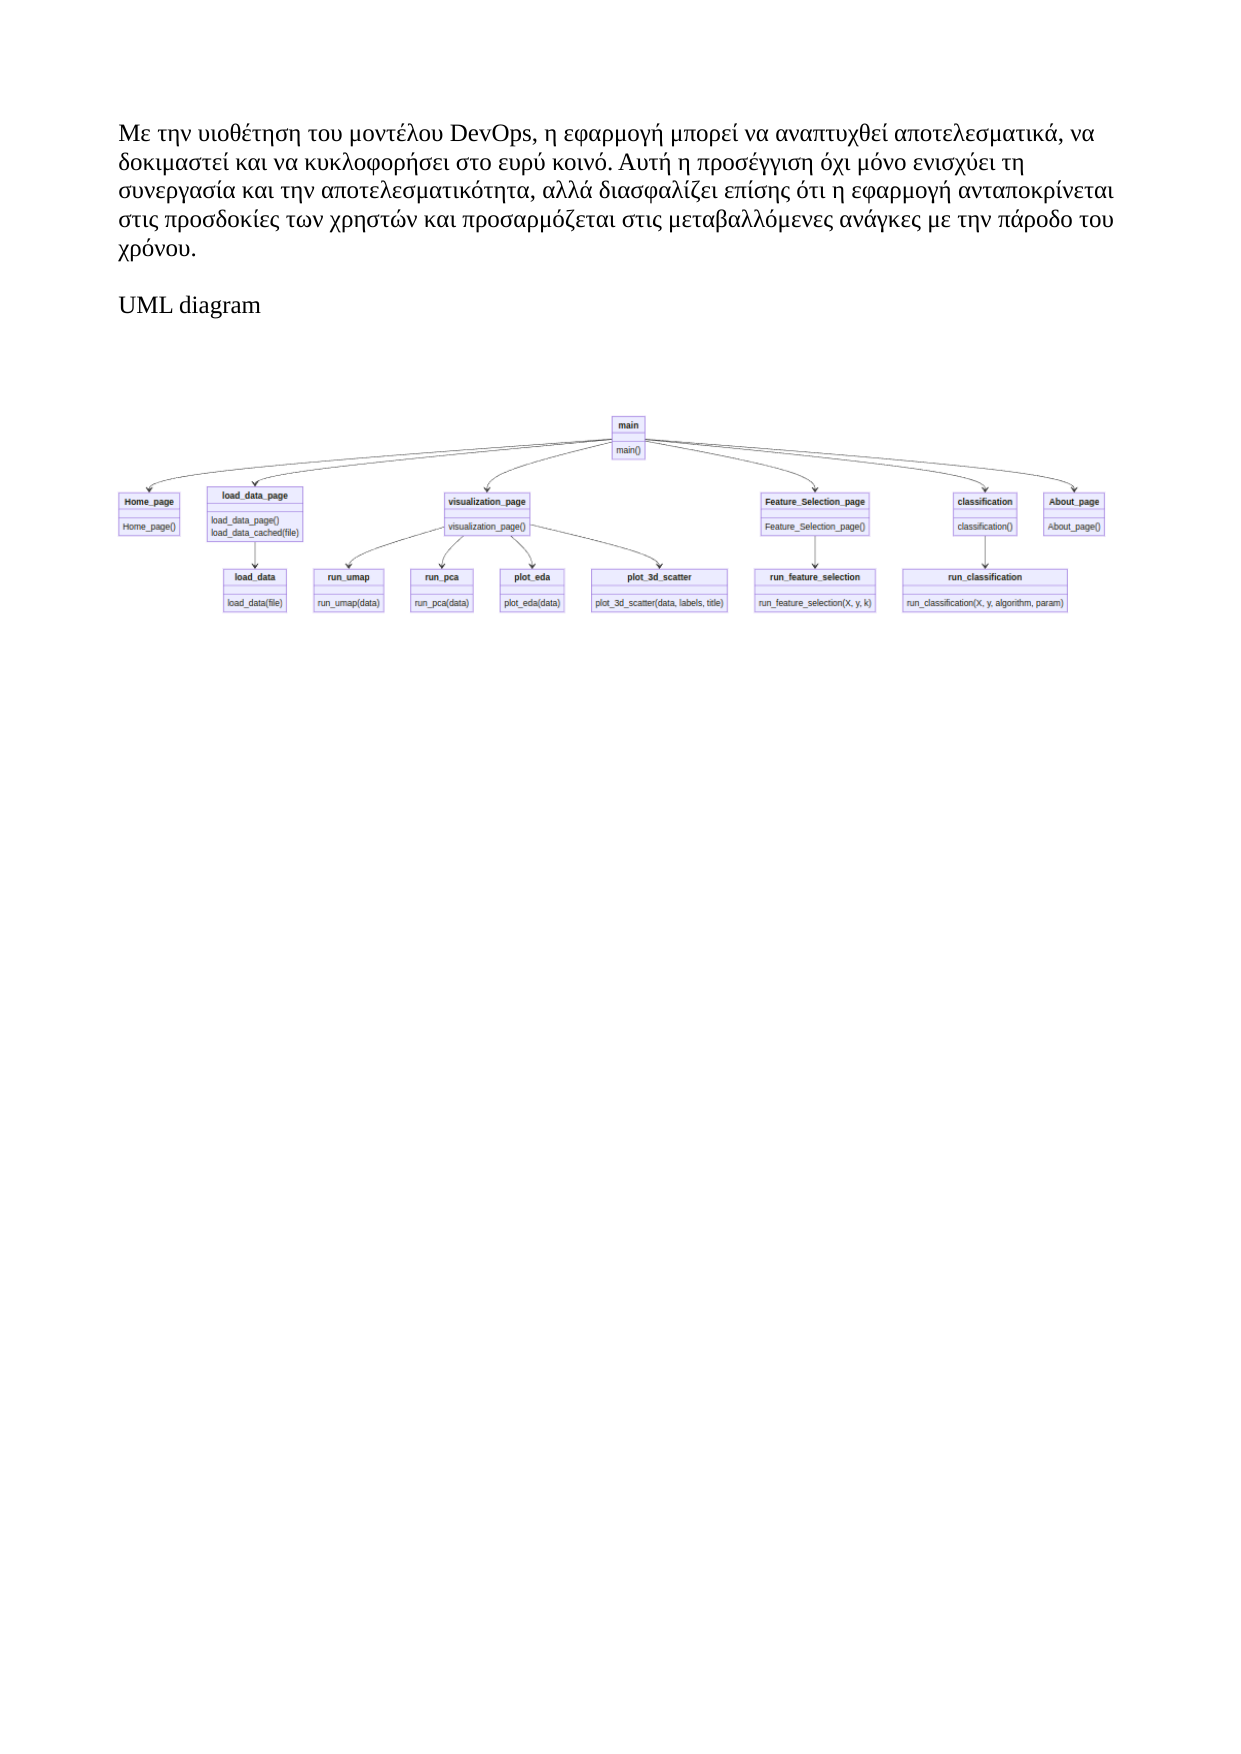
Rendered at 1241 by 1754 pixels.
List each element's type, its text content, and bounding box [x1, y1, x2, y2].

text Με την υιοθέτηση του μοντέλου DevOps, η εφαρμογή μπορεί να αναπτυχθεί αποτελεσματικά, να δοκιμαστεί και να κυκλοφορήσει στο ευρύ κοινό. Αυτή η προσέγγιση όχι μόνο ενισχύει τη συνεργασία και την αποτελεσματικότητα, αλλά διασφαλίζει επίσης ότι η εφαρμογή ανταποκρίνεται στις προσδοκίες των χρηστών και προσαρμόζεται στις μεταβαλλόμενες ανάγκες με την πάροδο του χρόνου. [118, 118, 1122, 262]
picture [104, 413, 1108, 633]
text UML diagram [118, 291, 1122, 319]
